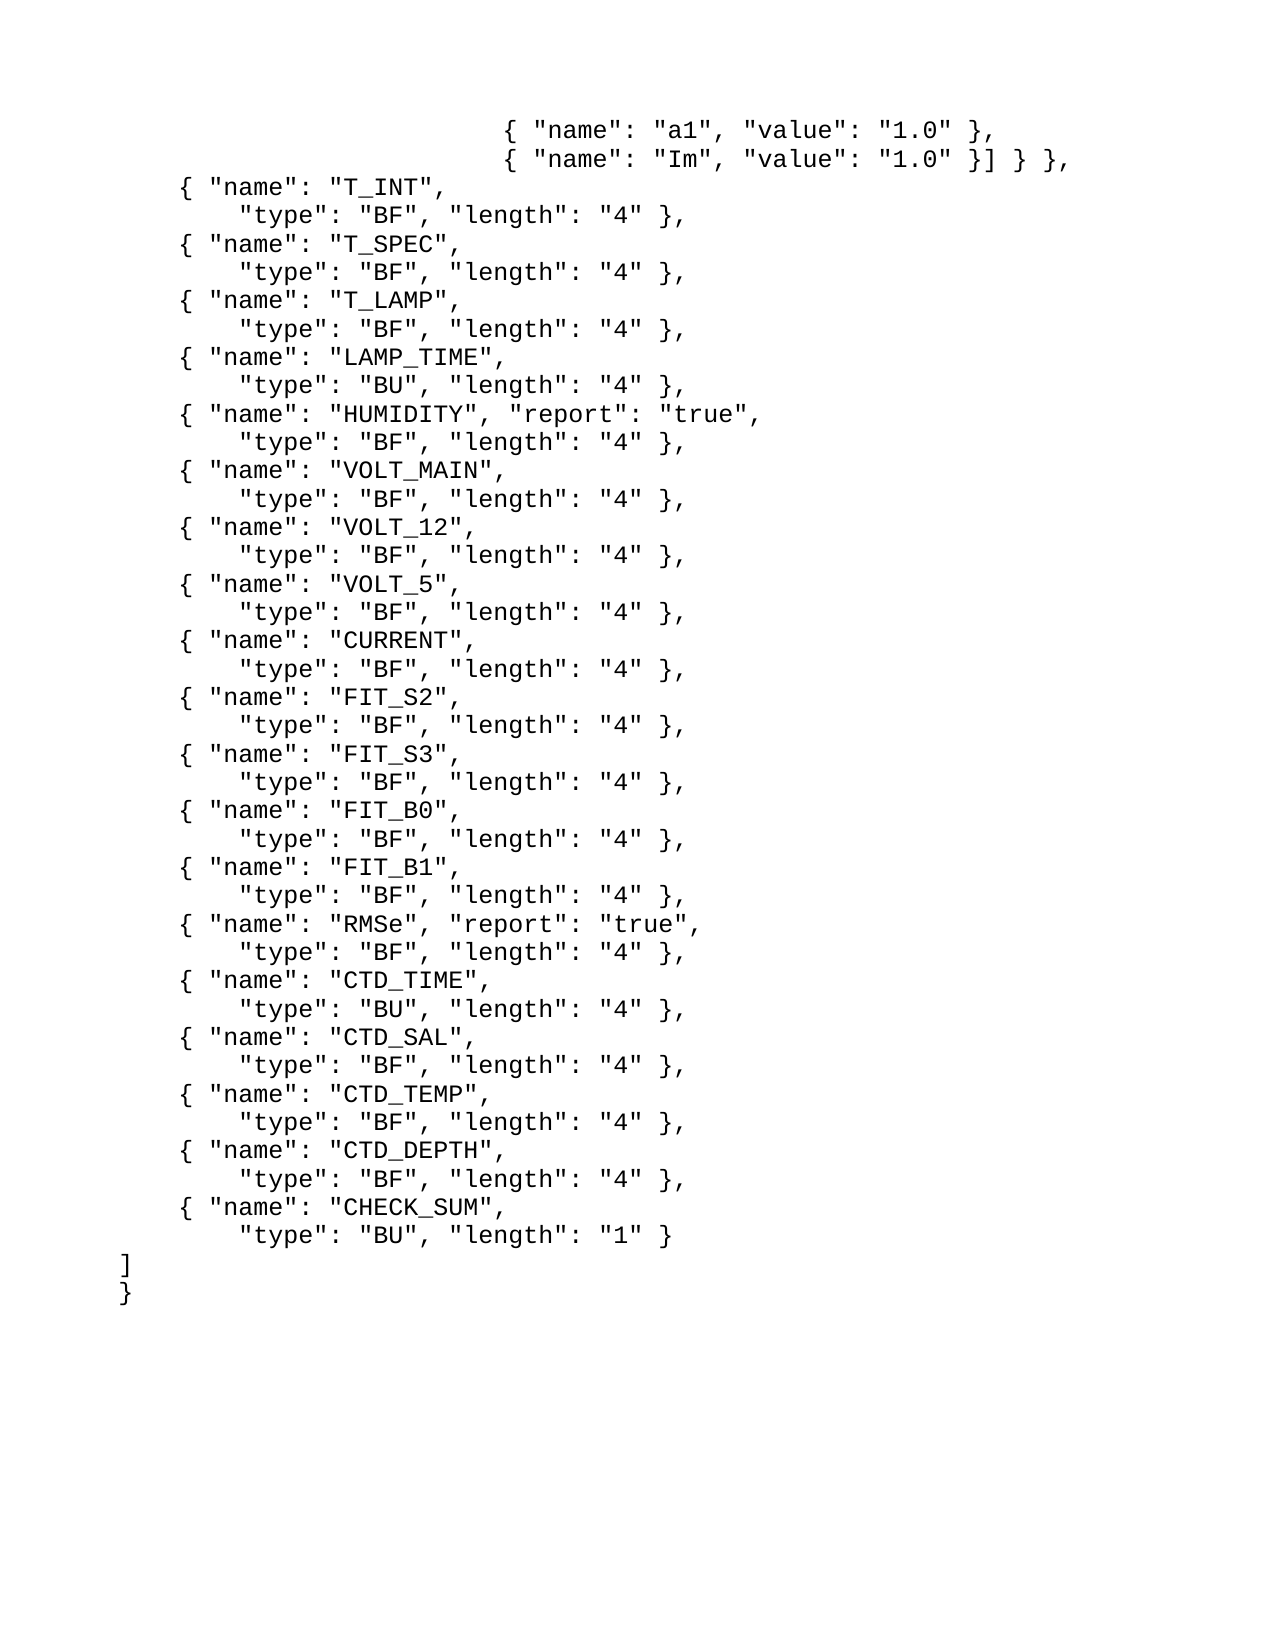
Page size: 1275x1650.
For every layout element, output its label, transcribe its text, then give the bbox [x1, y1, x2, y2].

text "type": "BF", "length": "4" }, [118, 713, 1157, 741]
text { "name": "T_LAMP", [118, 288, 1157, 316]
text { "name": "LAMP_TIME", [118, 345, 1157, 373]
text { "name": "CTD_TEMP", [118, 1081, 1157, 1110]
text "type": "BF", "length": "4" }, [118, 826, 1157, 855]
text "type": "BU", "length": "4" }, [118, 373, 1157, 401]
text "type": "BF", "length": "4" }, [118, 430, 1157, 458]
text { "name": "FIT_S3", [118, 741, 1157, 770]
text { "name": "CHECK_SUM", [118, 1195, 1157, 1223]
text "type": "BU", "length": "4" }, [118, 996, 1157, 1025]
text { "name": "VOLT_5", [118, 571, 1157, 600]
text "type": "BF", "length": "4" }, [118, 770, 1157, 798]
text { "name": "CTD_DEPTH", [118, 1138, 1157, 1166]
text ] [118, 1251, 1157, 1280]
text { "name": "T_INT", [118, 175, 1157, 203]
text "type": "BF", "length": "4" }, [118, 1053, 1157, 1081]
text "type": "BU", "length": "1" } [118, 1223, 1157, 1251]
text { "name": "RMSe", "report": "true", [118, 911, 1157, 940]
text { "name": "CTD_SAL", [118, 1025, 1157, 1053]
text { "name": "HUMIDITY", "report": "true", [118, 401, 1157, 430]
text "type": "BF", "length": "4" }, [118, 656, 1157, 685]
text "type": "BF", "length": "4" }, [118, 940, 1157, 968]
text "type": "BF", "length": "4" }, [118, 600, 1157, 628]
text { "name": "VOLT_MAIN", [118, 458, 1157, 486]
text { "name": "Im", "value": "1.0" }] } }, [118, 146, 1157, 175]
text { "name": "T_SPEC", [118, 231, 1157, 260]
text { "name": "VOLT_12", [118, 515, 1157, 543]
text "type": "BF", "length": "4" }, [118, 316, 1157, 345]
text "type": "BF", "length": "4" }, [118, 543, 1157, 571]
text } [118, 1280, 1157, 1308]
text "type": "BF", "length": "4" }, [118, 1166, 1157, 1195]
text { "name": "a1", "value": "1.0" }, [118, 118, 1157, 146]
text "type": "BF", "length": "4" }, [118, 260, 1157, 288]
text { "name": "FIT_S2", [118, 685, 1157, 713]
text "type": "BF", "length": "4" }, [118, 1110, 1157, 1138]
text "type": "BF", "length": "4" }, [118, 883, 1157, 911]
text "type": "BF", "length": "4" }, [118, 486, 1157, 515]
text "type": "BF", "length": "4" }, [118, 203, 1157, 231]
text { "name": "FIT_B0", [118, 798, 1157, 826]
text { "name": "CTD_TIME", [118, 968, 1157, 996]
text { "name": "CURRENT", [118, 628, 1157, 656]
text { "name": "FIT_B1", [118, 855, 1157, 883]
